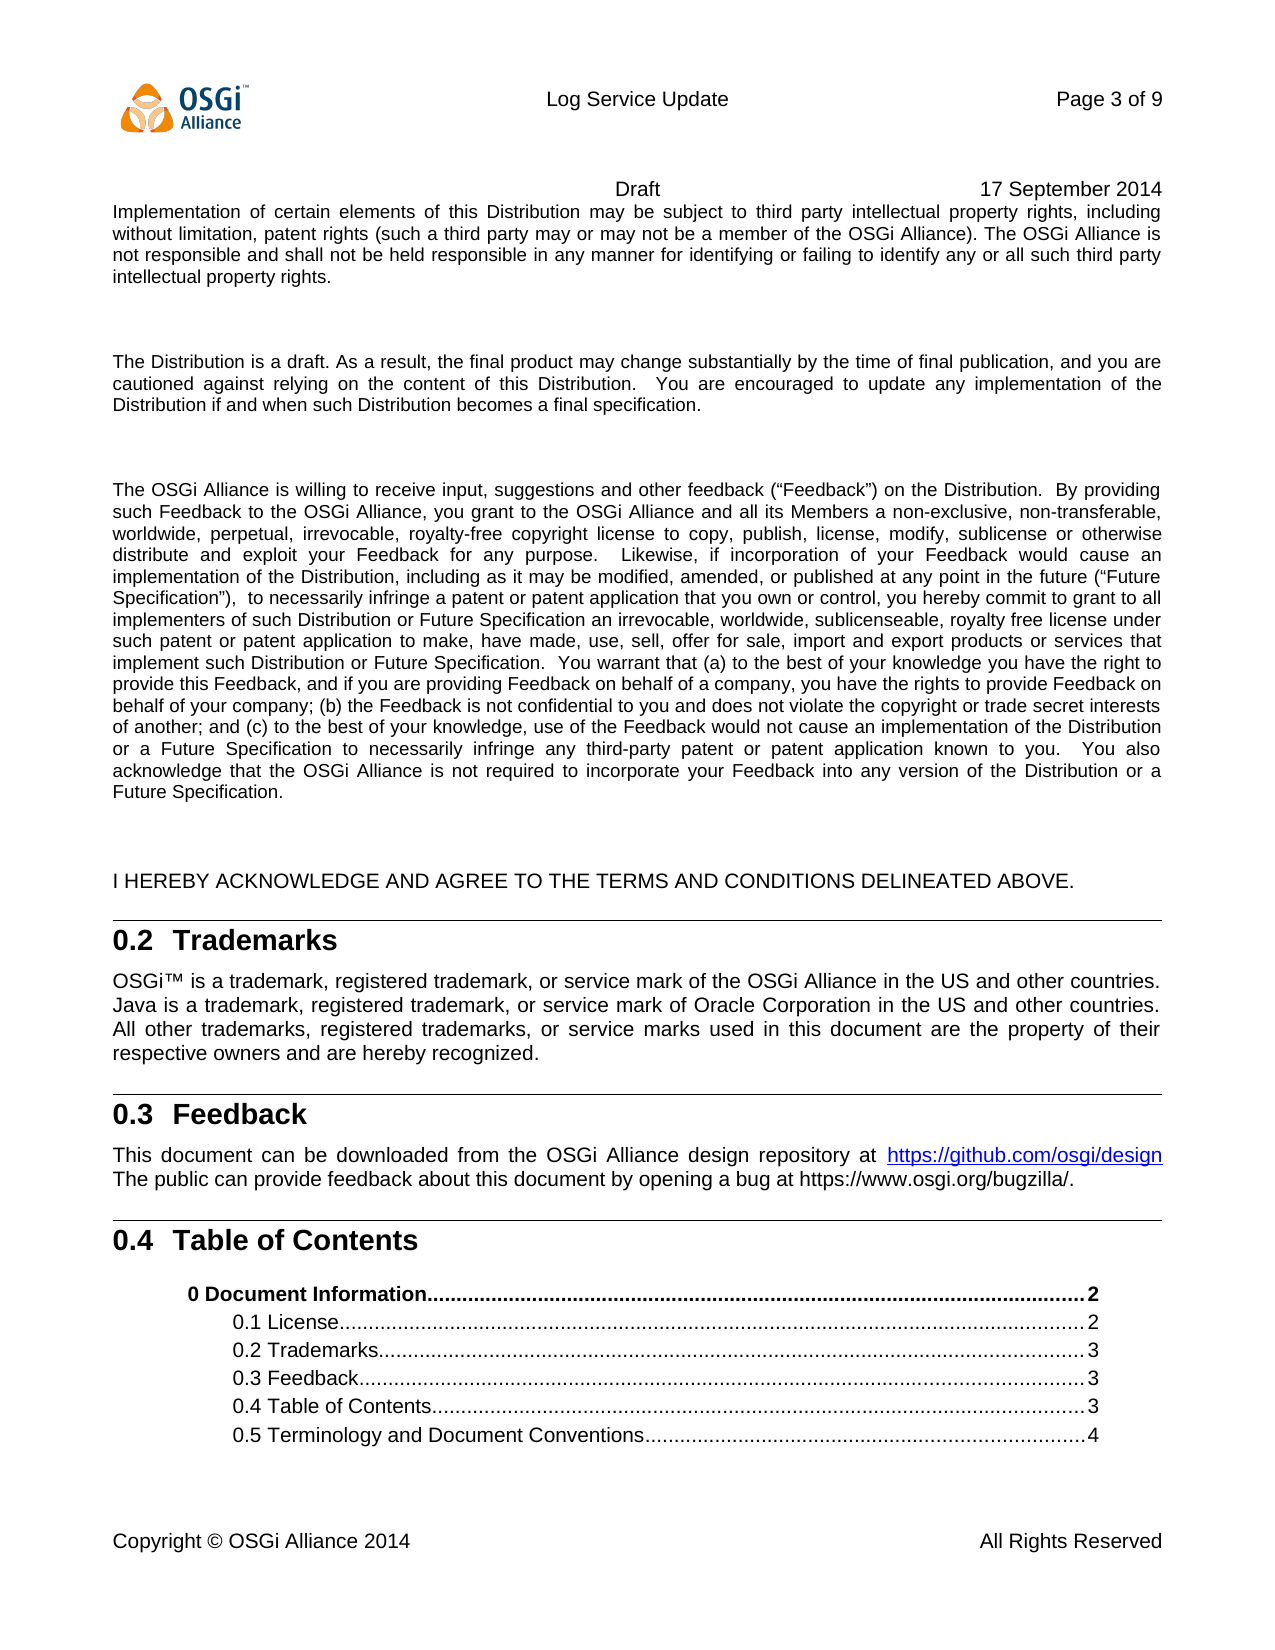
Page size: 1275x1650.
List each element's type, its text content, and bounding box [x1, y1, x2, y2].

text The Distribution is a draft. As a result, the final product may change substantially by the time of final publication, and you are cautioned against relying on the content of this Distribution. You are encouraged to update any implementation of the Distribution if and when such Distribution becomes a final specification. [112, 351, 1162, 416]
picture [113, 76, 257, 140]
text 0.4 Table of Contents 3 [232, 1394, 1162, 1418]
subtitle Feedback [112, 1095, 1162, 1131]
text OSGi™ is a trademark, registered trademark, or service mark of the OSGi Alliance in the US and other countries. Java is a trademark, registered trademark, or service mark of Oracle Corporation in the US and other countries. All other trademarks, registered trademarks, or service marks used in this document are the property of their respective owners and are hereby recognized. [112, 969, 1162, 1065]
text The OSGi Alliance is willing to receive input, suggestions and other feedback (“Feedback”) on the Distribution. By providing such Feedback to the OSGi Alliance, you grant to the OSGi Alliance and all its Members a non-exclusive, non-transferable, worldwide, perpetual, irrevocable, royalty-free copyright license to copy, publish, license, modify, sublicense or otherwise distribute and exploit your Feedback for any purpose. Likewise, if incorporation of your Feedback would cause an implementation of the Distribution, including as it may be modified, amended, or published at any point in the future (“Future Specification”), to necessarily infringe a patent or patent application that you own or control, you hereby commit to grant to all implementers of such Distribution or Future Specification an irrevocable, worldwide, sublicenseable, royalty free license under such patent or patent application to make, have made, use, sell, offer for sale, import and export products or services that implement such Distribution or Future Specification. You warrant that (a) to the best of your knowledge you have the right to provide this Feedback, and if you are providing Feedback on behalf of a company, you have the rights to provide Feedback on behalf of your company; (b) the Feedback is not confidential to you and does not violate the copyright or trade secret interests of another; and (c) to the best of your knowledge, use of the Feedback would not cause an implementation of the Distribution or a Future Specification to necessarily infringe any third-party patent or patent application known to you. You also acknowledge that the OSGi Alliance is not required to incorporate your Feedback into any version of the Distribution or a Future Specification. [112, 479, 1162, 803]
text I HEREBY ACKNOWLEDGE AND AGREE TO THE TERMS AND CONDITIONS DELINEATED ABOVE. [112, 869, 1162, 893]
text 0.2 Trademarks 3 [232, 1338, 1162, 1362]
text 0 Document Information 2 [187, 1282, 1162, 1306]
subtitle Table of Contents [112, 1221, 1162, 1257]
text 0.1 License 2 [232, 1310, 1162, 1334]
text 0.3 Feedback 3 [232, 1366, 1162, 1390]
subtitle Trademarks [112, 921, 1162, 956]
text Implementation of certain elements of this Distribution may be subject to third party intellectual property rights, including without limitation, patent rights (such a third party may or may not be a member of the OSGi Alliance). The OSGi Alliance is not responsible and shall not be held responsible in any manner for identifying or failing to identify any or all such third party intellectual property rights. [112, 201, 1162, 287]
text 0.5 Terminology and Document Conventions 4 [232, 1422, 1162, 1446]
text This document can be downloaded from the OSGi Alliance design repository at https://github.com/osgi/design The public can provide feedback about this document by opening a bug at https://www.osgi.org/bugzilla/. [112, 1143, 1162, 1191]
